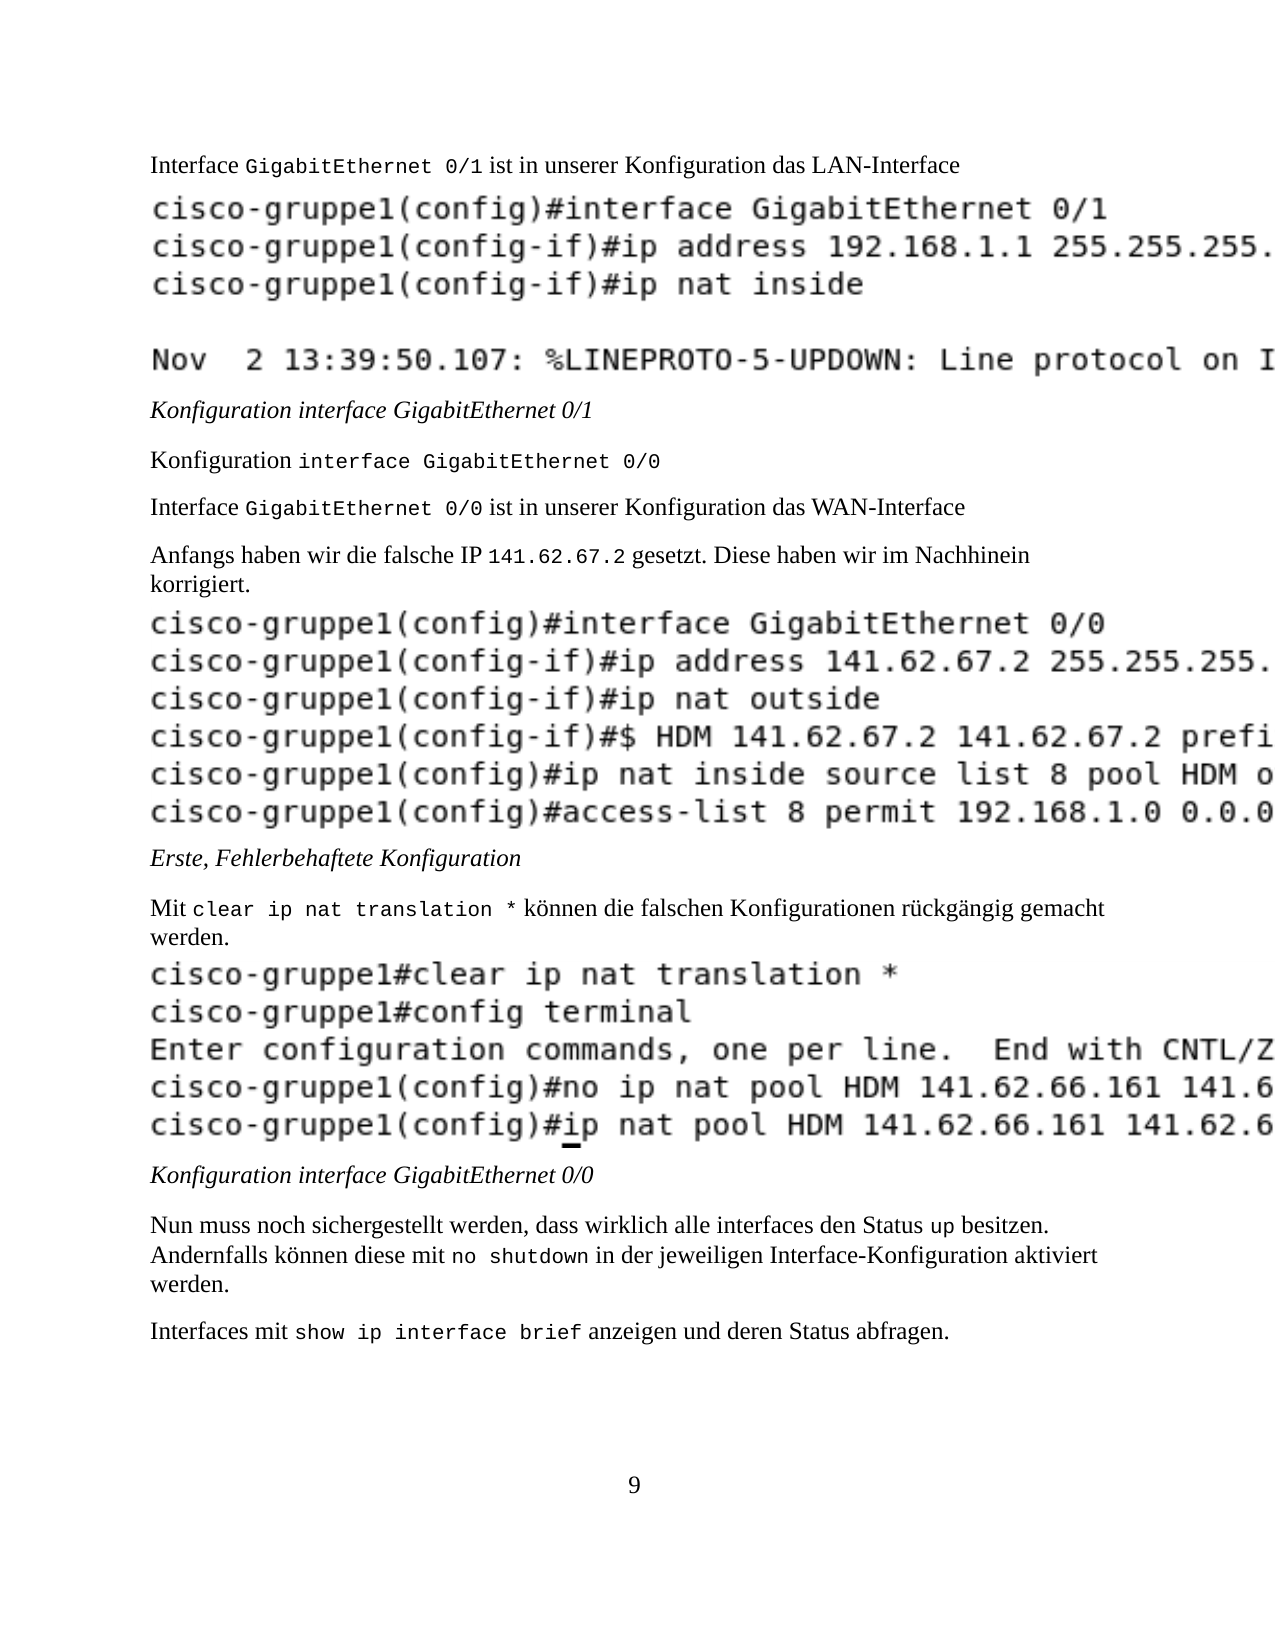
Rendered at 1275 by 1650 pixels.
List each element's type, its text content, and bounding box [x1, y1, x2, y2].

text Interface GigabitEthernet 0/1 ist in unserer Konfiguration das LAN-Interface [150, 150, 1125, 179]
text Interface GigabitEthernet 0/0 ist in unserer Konfiguration das WAN-Interface [150, 492, 1125, 522]
picture [150, 188, 1275, 383]
text Konfiguration interface GigabitEthernet 0/0 [150, 1160, 1125, 1189]
text Konfiguration interface GigabitEthernet 0/0 [150, 445, 1125, 474]
picture [150, 960, 1275, 1148]
text Interfaces mit show ip interface brief anzeigen und deren Status abfragen. [150, 1316, 1125, 1346]
picture [150, 607, 1275, 831]
text Anfangs haben wir die falsche IP 141.62.67.2 gesetzt. Diese haben wir im Nachhinein korrigiert. [150, 540, 1125, 598]
text Nun muss noch sichergestellt werden, dass wirklich alle interfaces den Status up besitzen. Andernfalls können diese mit no shutdown in der jeweiligen Interface-Konfiguration aktiviert werden. [150, 1210, 1125, 1298]
text Mit clear ip nat translation * können die falschen Konfigurationen rückgängig gemacht werden. [150, 893, 1125, 951]
text Konfiguration interface GigabitEthernet 0/1 [150, 395, 1125, 423]
text Erste, Fehlerbehaftete Konfiguration [150, 843, 1125, 871]
